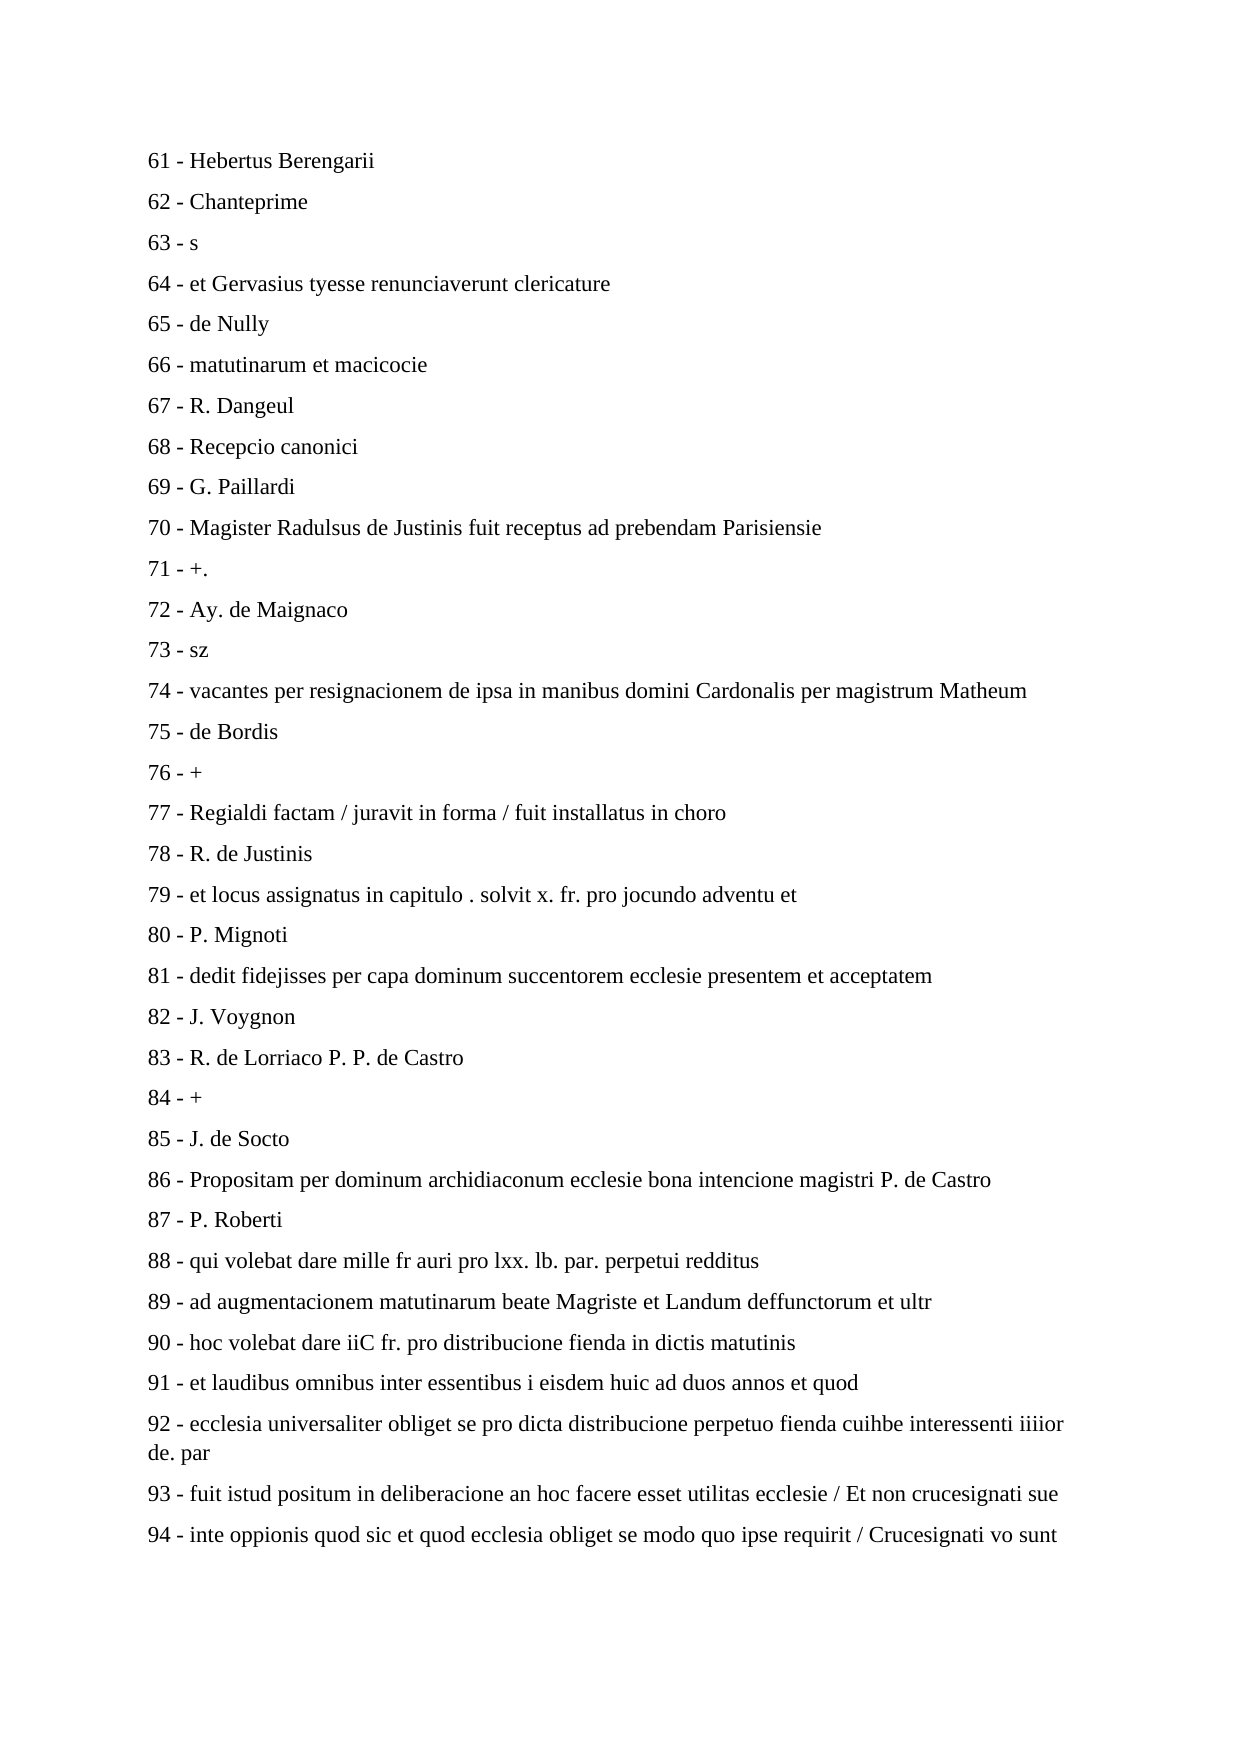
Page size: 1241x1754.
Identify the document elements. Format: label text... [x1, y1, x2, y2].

text 81 - dedit fidejisses per capa dominum succentorem ecclesie presentem et acceptatem [148, 962, 1093, 988]
text 74 - vacantes per resignacionem de ipsa in manibus domini Cardonalis per magistrum Matheum [148, 677, 1093, 703]
text 72 - Ay. de Maignaco [148, 596, 1093, 622]
text 69 - G. Paillardi [148, 473, 1093, 500]
text 89 - ad augmentacionem matutinarum beate Magriste et Landum deffunctorum et ultr [148, 1288, 1093, 1314]
text 70 - Magister Radulsus de Justinis fuit receptus ad prebendam Parisiensie [148, 514, 1093, 541]
text 68 - Recepcio canonici [148, 433, 1093, 459]
text 92 - ecclesia universaliter obliget se pro dicta distribucione perpetuo fienda cuihbe interessenti iiiior de. par [148, 1410, 1093, 1466]
text 73 - sz [148, 636, 1093, 663]
text 87 - P. Roberti [148, 1207, 1093, 1233]
text 85 - J. de Socto [148, 1125, 1093, 1151]
text 86 - Propositam per dominum archidiaconum ecclesie bona intencione magistri P. de Castro [148, 1166, 1093, 1192]
text 61 - Hebertus Berengarii [148, 148, 1093, 174]
text 80 - P. Mignoti [148, 921, 1093, 948]
text 84 - + [148, 1084, 1093, 1111]
text 79 - et locus assignatus in capitulo . solvit x. fr. pro jocundo adventu et [148, 881, 1093, 907]
text 75 - de Bordis [148, 718, 1093, 744]
text 91 - et laudibus omnibus inter essentibus i eisdem huic ad duos annos et quod [148, 1369, 1093, 1396]
text 65 - de Nully [148, 311, 1093, 337]
text 83 - R. de Lorriaco P. P. de Castro [148, 1044, 1093, 1070]
text 76 - + [148, 758, 1093, 785]
text 62 - Chanteprime [148, 188, 1093, 215]
text 63 - s [148, 229, 1093, 255]
text 71 - +. [148, 555, 1093, 581]
text 77 - Regialdi factam / juravit in forma / fuit installatus in choro [148, 799, 1093, 826]
text 88 - qui volebat dare mille fr auri pro lxx. lb. par. perpetui redditus [148, 1247, 1093, 1274]
text 66 - matutinarum et macicocie [148, 351, 1093, 378]
text 93 - fuit istud positum in deliberacione an hoc facere esset utilitas ecclesie / Et non crucesignati sue [148, 1480, 1093, 1506]
text 90 - hoc volebat dare iiC fr. pro distribucione fienda in dictis matutinis [148, 1329, 1093, 1355]
text 67 - R. Dangeul [148, 392, 1093, 418]
text 78 - R. de Justinis [148, 840, 1093, 866]
text 94 - inte oppionis quod sic et quod ecclesia obliget se modo quo ipse requirit / Crucesignati vo sunt [148, 1521, 1093, 1547]
text 64 - et Gervasius tyesse renunciaverunt clericature [148, 270, 1093, 296]
text 82 - J. Voygnon [148, 1003, 1093, 1029]
